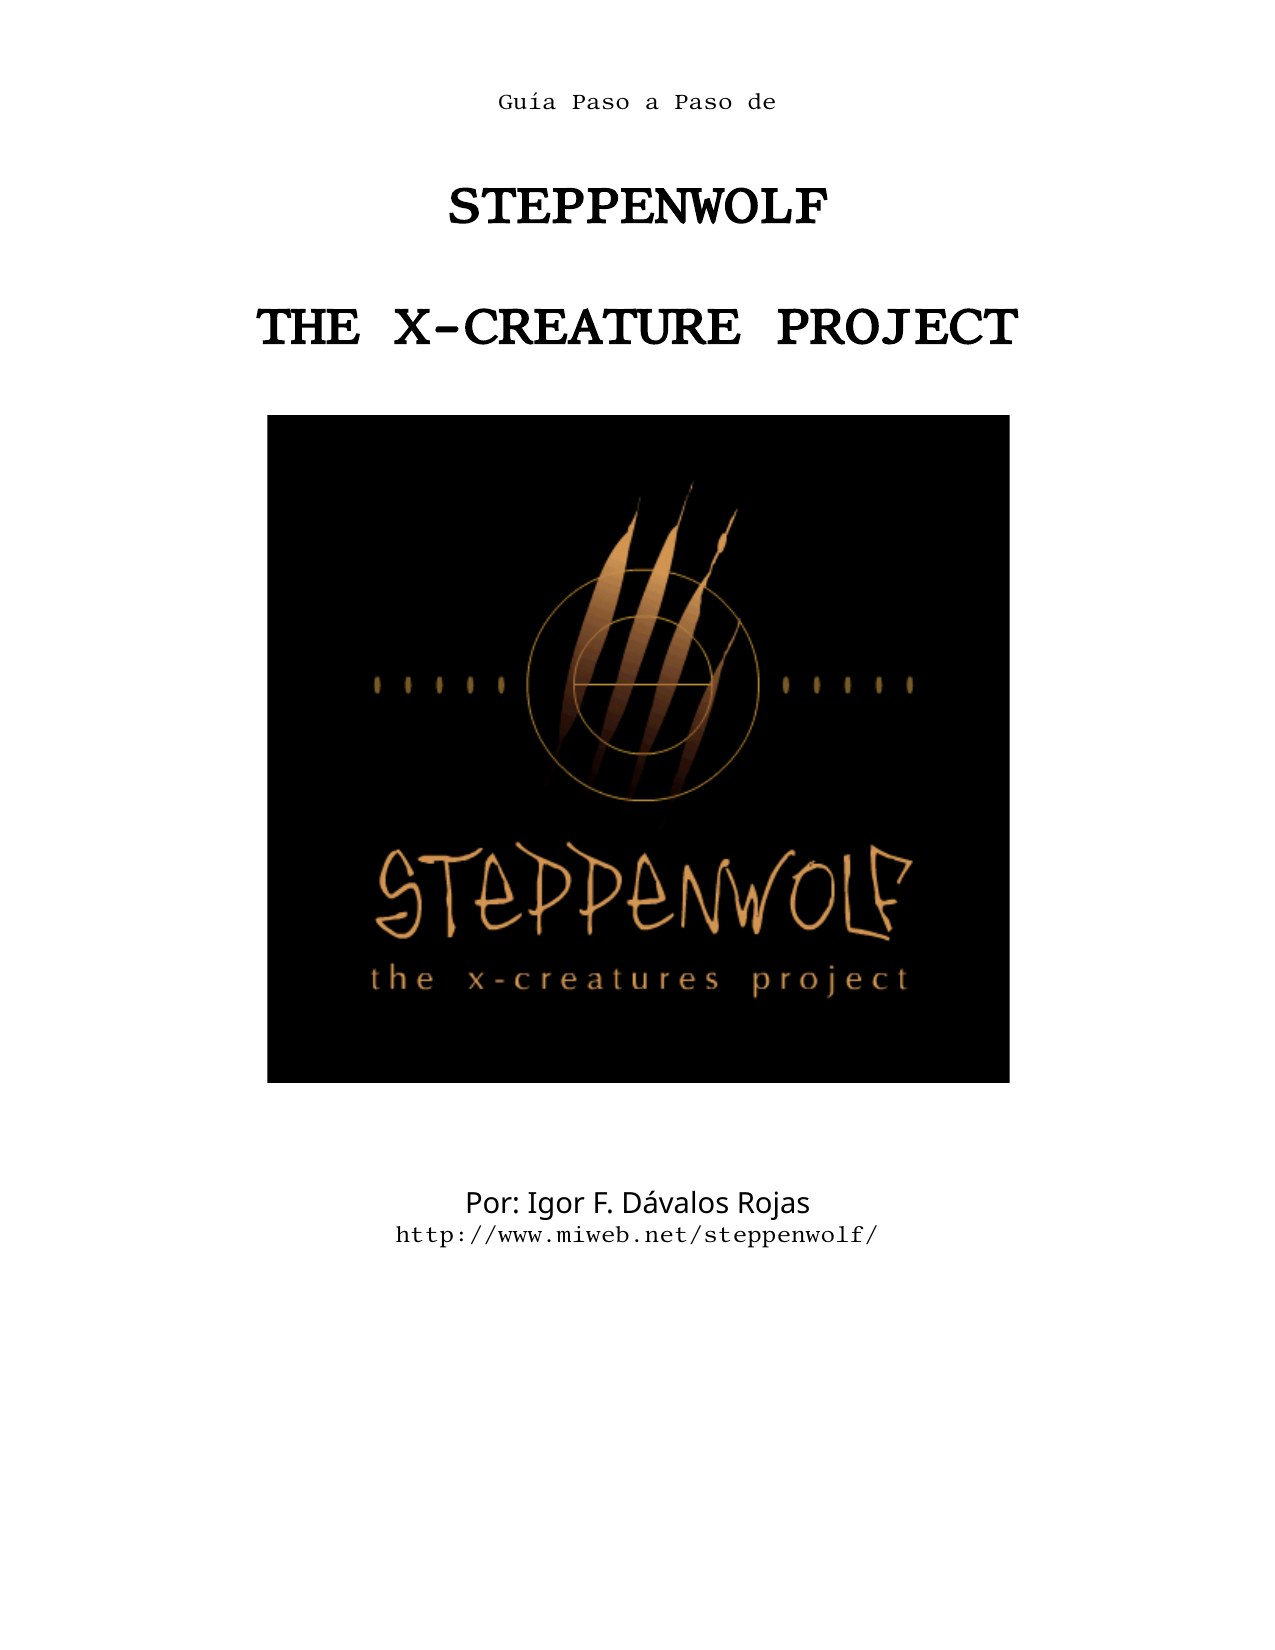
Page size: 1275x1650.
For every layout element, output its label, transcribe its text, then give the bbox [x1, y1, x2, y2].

text Guía Paso a Paso de [88, 88, 1186, 115]
text http://www.miweb.net/steppenwolf/ [88, 1222, 1186, 1248]
text THE X-CREATURE PROJECT [88, 294, 1186, 356]
text STEPPENWOLF [88, 174, 1186, 236]
text Por: Igor F. Dávalos Rojas [88, 1182, 1186, 1222]
picture [267, 415, 1010, 1083]
